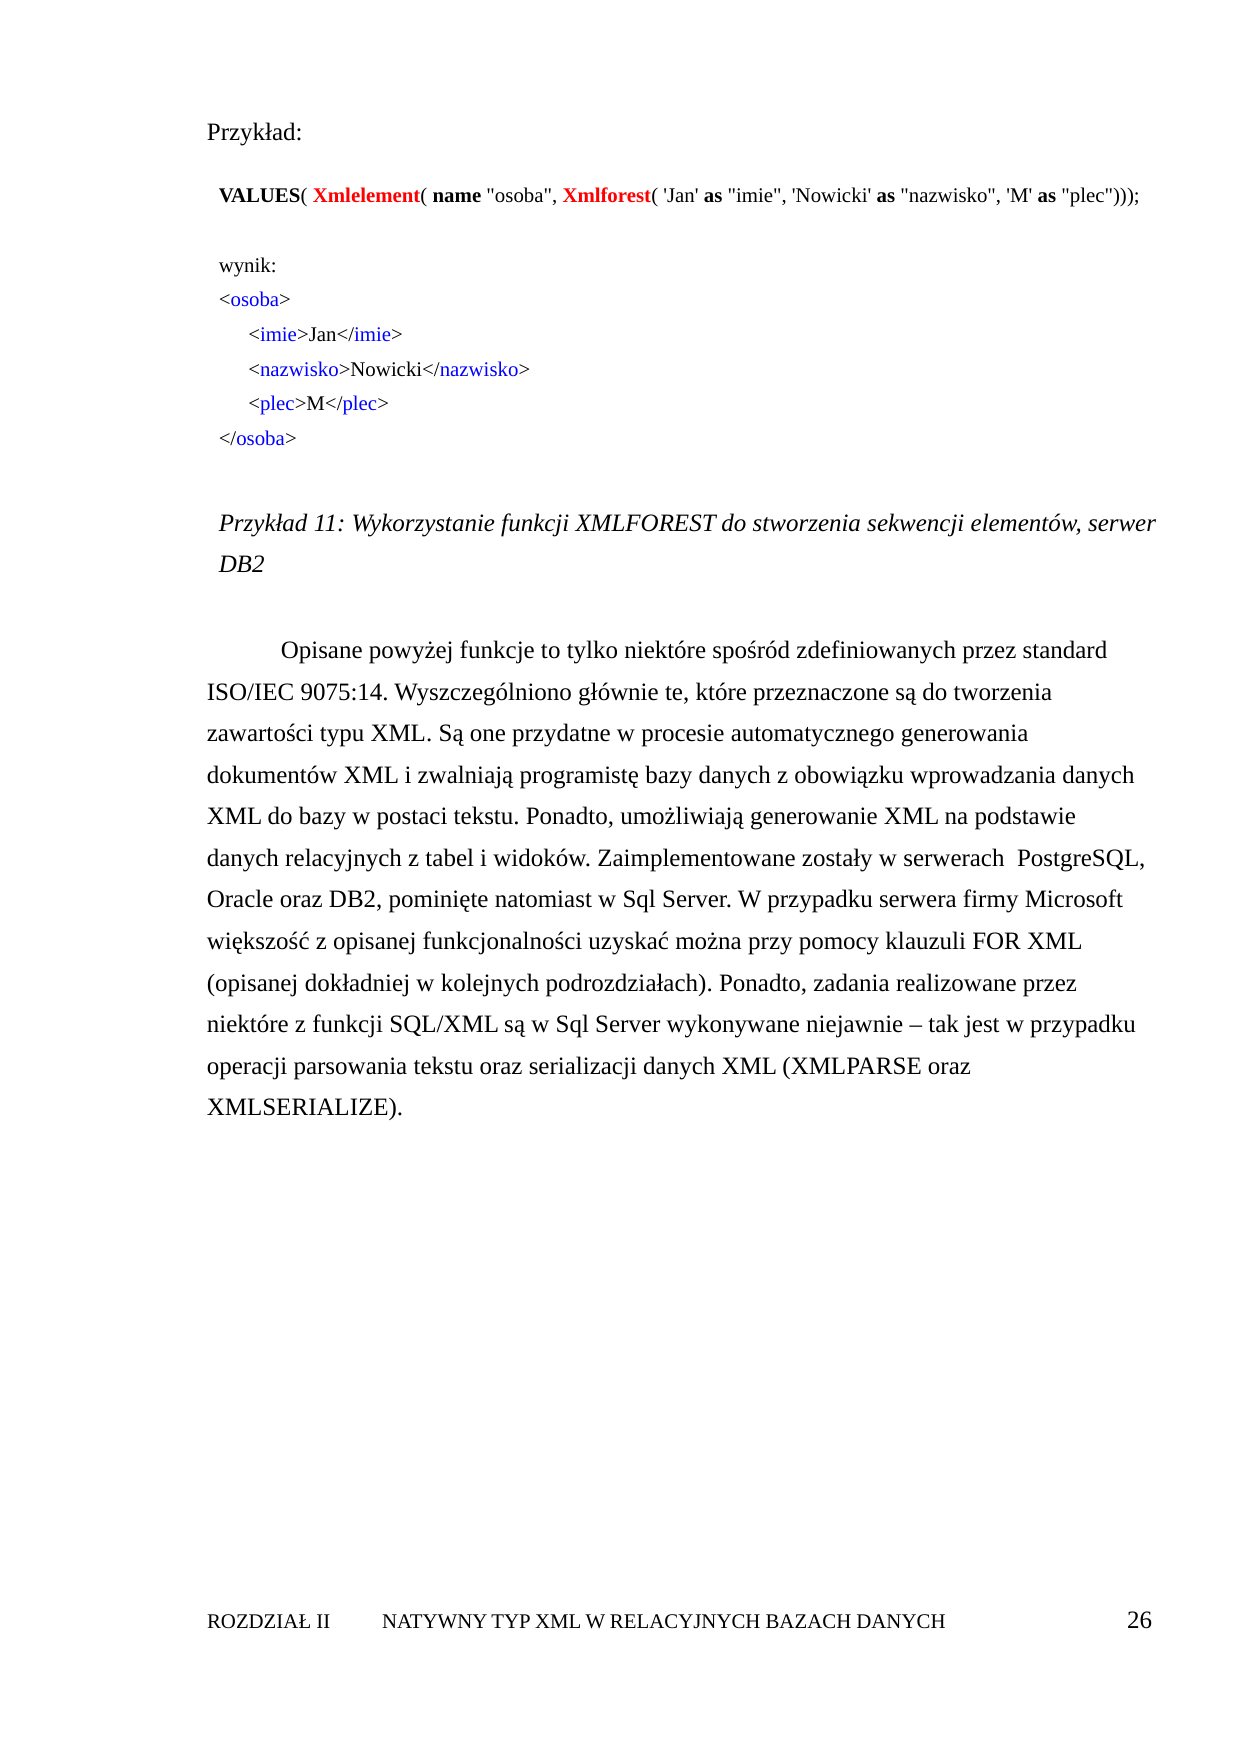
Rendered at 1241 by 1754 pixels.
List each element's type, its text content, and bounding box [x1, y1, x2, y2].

text <nazwisko>Nowicki</nazwisko> [218, 357, 1159, 381]
text <plec>M</plec> [218, 392, 1159, 415]
text Przykład 11: Wykorzystanie funkcji XMLFOREST do stworzenia sekwencji elementów, serwer DB2 [218, 509, 1159, 578]
text VALUES( Xmlelement( name "osoba", Xmlforest( 'Jan' as "imie", 'Nowicki' as "nazwisko", 'M' as "plec"))); [218, 184, 1159, 207]
text wynik: [218, 253, 1159, 277]
text Przykład: [207, 118, 1152, 146]
text Opisane powyżej funkcje to tylko niektóre spośród zdefiniowanych przez standard ISO/IEC 9075:14. Wyszczególniono głównie te, które przeznaczone są do tworzenia zawartości typu XML. Są one przydatne w procesie automatycznego generowania dokumentów XML i zwalniają programistę bazy danych z obowiązku wprowadzania danych XML do bazy w postaci tekstu. Ponadto, umożliwiają generowanie XML na podstawie danych relacyjnych z tabel i widoków. Zaimplementowane zostały w serwerach PostgreSQL, Oracle oraz DB2, pominięte natomiast w Sql Server. W przypadku serwera firmy Microsoft większość z opisanej funkcjonalności uzyskać można przy pomocy klauzuli FOR XML (opisanej dokładniej w kolejnych podrozdziałach). Ponadto, zadania realizowane przez niektóre z funkcji SQL/XML są w Sql Server wykonywane niejawnie – tak jest w przypadku operacji parsowania tekstu oraz serializacji danych XML (XMLPARSE oraz XMLSERIALIZE). [207, 636, 1152, 1121]
text </osoba> [218, 427, 1159, 450]
text <imie>Jan</imie> [218, 323, 1159, 346]
text <osoba> [218, 288, 1159, 311]
